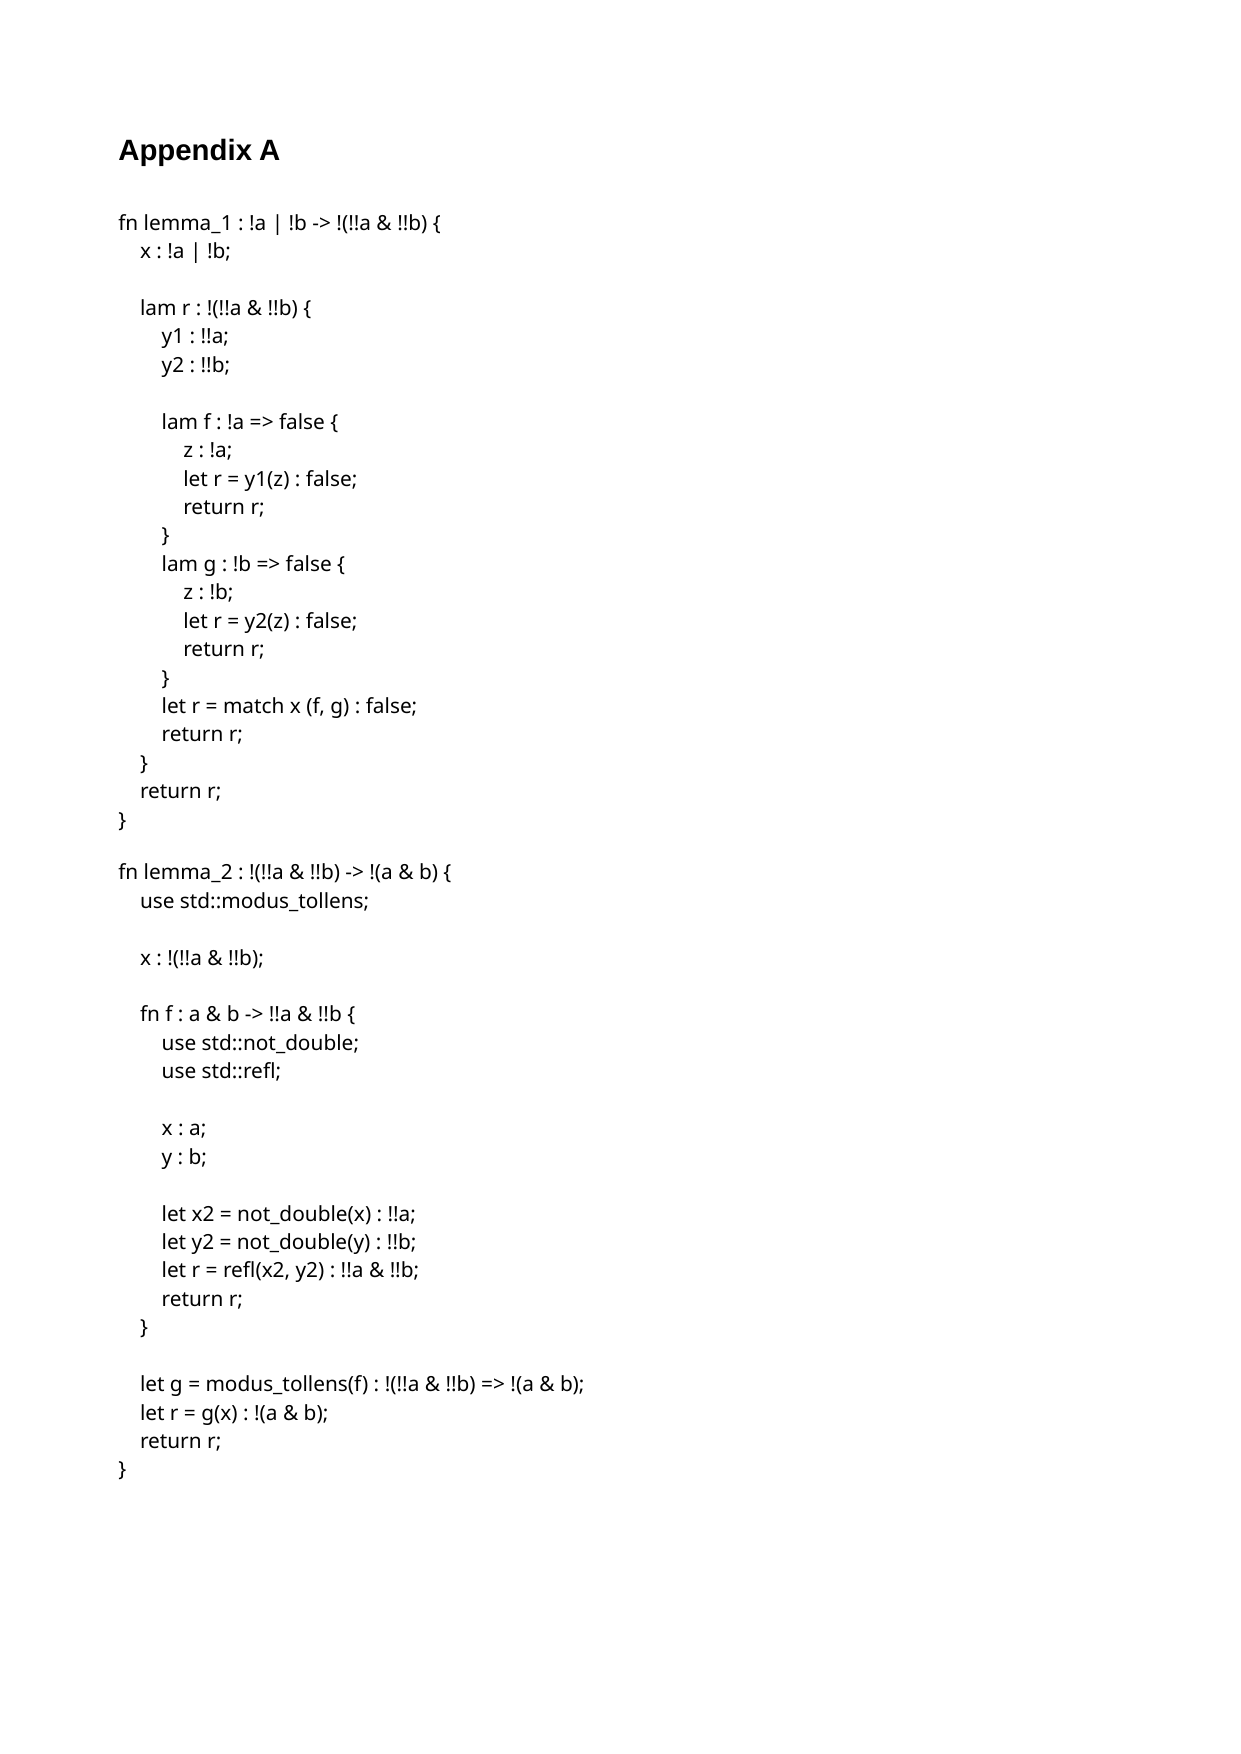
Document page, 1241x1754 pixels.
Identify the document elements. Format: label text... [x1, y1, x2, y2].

text let r = y1(z) : false; [118, 464, 1122, 492]
text z : !b; [118, 577, 1122, 606]
text z : !a; [118, 435, 1122, 464]
text let r = g(x) : !(a & b); [118, 1398, 1122, 1426]
text return r; [118, 492, 1122, 521]
text fn f : a & b -> !!a & !!b { [118, 999, 1122, 1028]
text } [118, 1312, 1122, 1341]
text y2 : !!b; [118, 350, 1122, 378]
text } [118, 805, 1122, 833]
text return r; [118, 634, 1122, 663]
text let r = match x (f, g) : false; [118, 691, 1122, 719]
text return r; [118, 1284, 1122, 1312]
text x : a; [118, 1113, 1122, 1142]
text let x2 = not_double(x) : !!a; [118, 1199, 1122, 1227]
text fn lemma_2 : !(!!a & !!b) -> !(a & b) { [118, 857, 1122, 886]
text use std::refl; [118, 1056, 1122, 1085]
text fn lemma_1 : !a | !b -> !(!!a & !!b) { [118, 208, 1122, 236]
text use std::modus_tollens; [118, 886, 1122, 914]
text lam f : !a => false { [118, 407, 1122, 435]
text y1 : !!a; [118, 321, 1122, 350]
text let y2 = not_double(y) : !!b; [118, 1227, 1122, 1256]
text } [118, 521, 1122, 549]
text use std::not_double; [118, 1028, 1122, 1056]
text return r; [118, 776, 1122, 805]
text x : !a | !b; [118, 236, 1122, 264]
text let r = y2(z) : false; [118, 606, 1122, 634]
text return r; [118, 719, 1122, 748]
text let r = refl(x2, y2) : !!a & !!b; [118, 1256, 1122, 1284]
subtitle Appendix A [118, 133, 1122, 166]
text } [118, 748, 1122, 776]
text lam r : !(!!a & !!b) { [118, 293, 1122, 321]
text } [118, 1454, 1122, 1483]
text lam g : !b => false { [118, 549, 1122, 577]
text x : !(!!a & !!b); [118, 943, 1122, 971]
text y : b; [118, 1142, 1122, 1170]
text let g = modus_tollens(f) : !(!!a & !!b) => !(a & b); [118, 1369, 1122, 1398]
text return r; [118, 1426, 1122, 1454]
text } [118, 663, 1122, 691]
